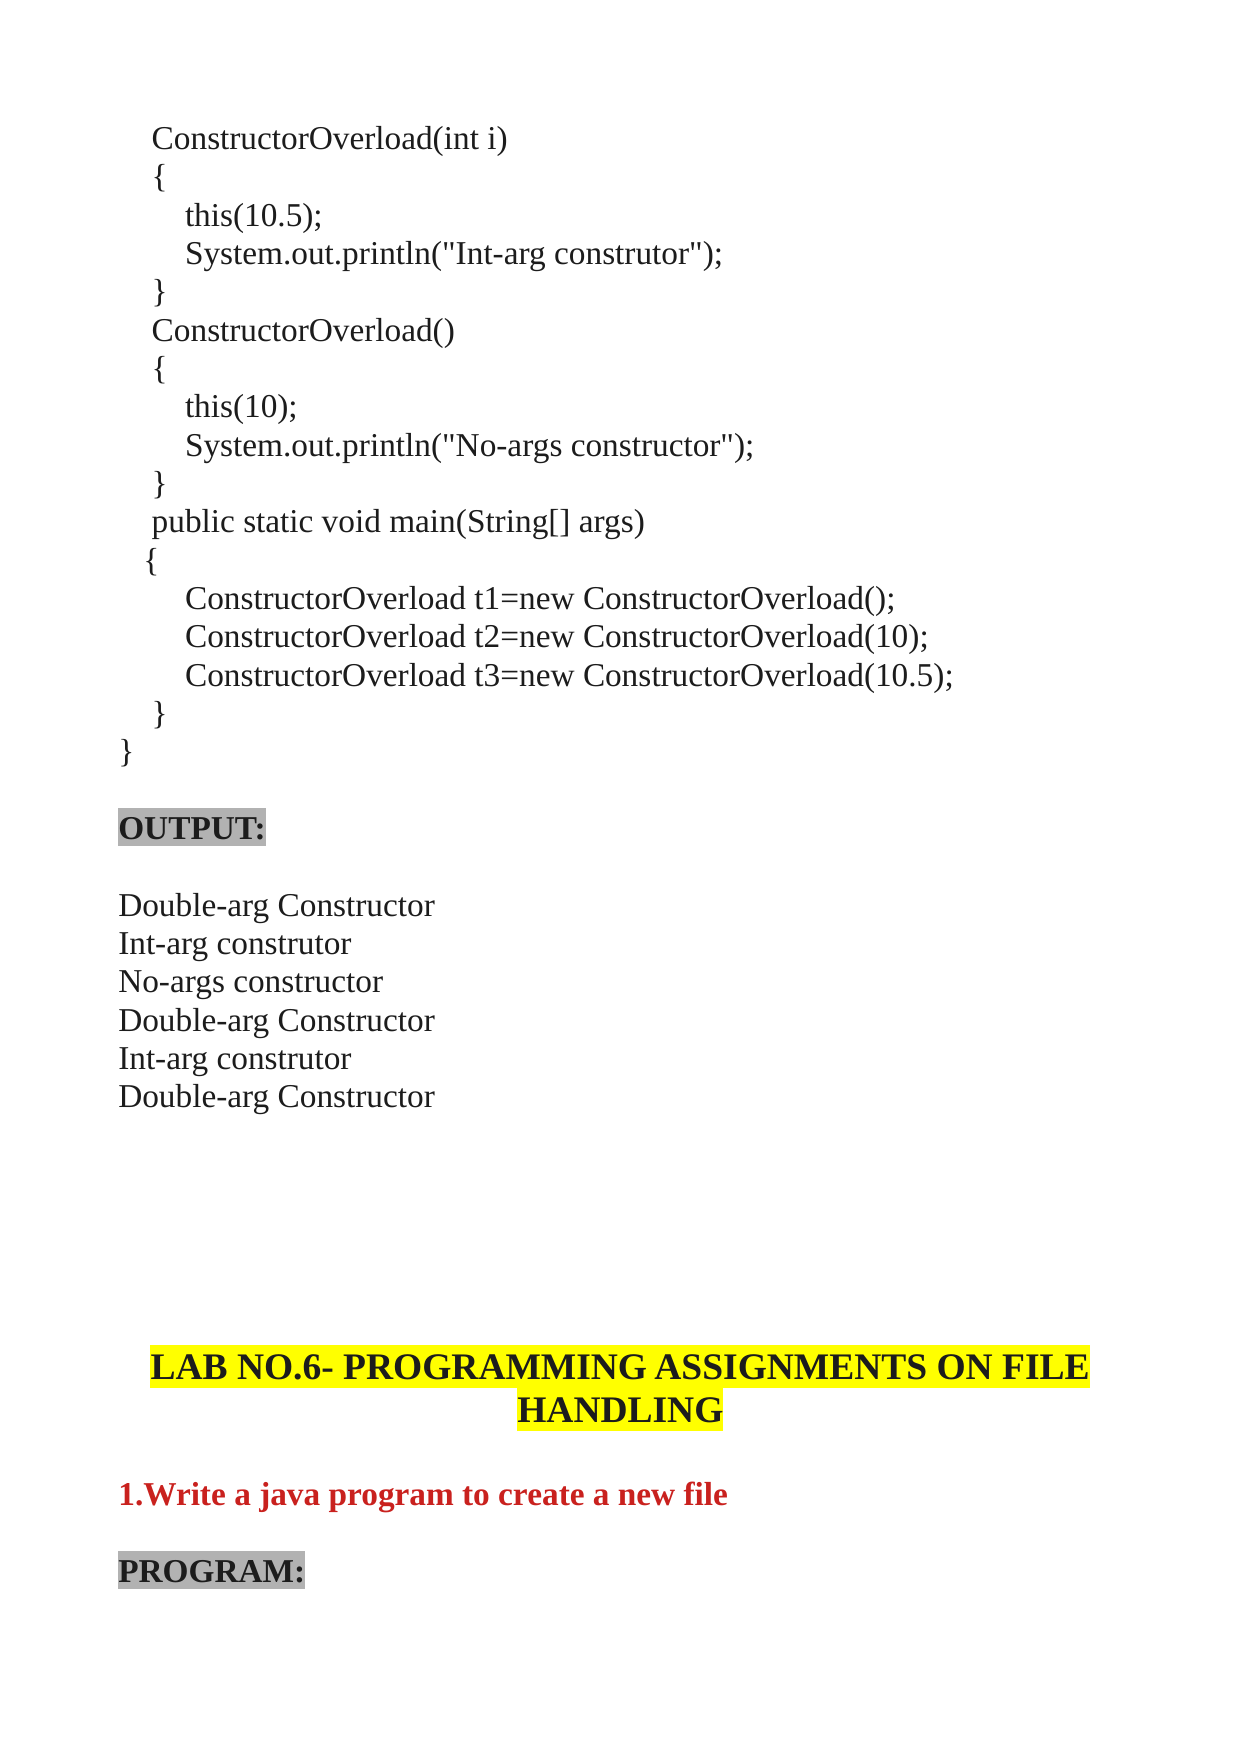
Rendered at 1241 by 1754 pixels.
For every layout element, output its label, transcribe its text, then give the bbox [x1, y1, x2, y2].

text { [118, 156, 1122, 195]
text ConstructorOverload(int i) [118, 118, 1122, 156]
text } [118, 271, 1122, 310]
text } [118, 693, 1122, 731]
text this(10); [118, 386, 1122, 425]
text ConstructorOverload t1=new ConstructorOverload(); [118, 578, 1122, 616]
text PROGRAM: [118, 1551, 1122, 1589]
text 1.Write a java program to create a new file [118, 1474, 1122, 1512]
text { [118, 348, 1122, 386]
text public static void main(String[] args) [118, 501, 1122, 540]
text No-args constructor [118, 961, 1122, 1000]
text } [118, 731, 1122, 770]
text LAB NO.6- PROGRAMMING ASSIGNMENTS ON FILE HANDLING [118, 1345, 1122, 1431]
text { [118, 540, 1122, 578]
text ConstructorOverload() [118, 310, 1122, 348]
text Int-arg construtor [118, 923, 1122, 961]
text Int-arg construtor [118, 1038, 1122, 1076]
text System.out.println("No-args constructor"); [118, 425, 1122, 463]
text } [118, 463, 1122, 501]
text System.out.println("Int-arg construtor"); [118, 233, 1122, 271]
text Double-arg Constructor [118, 1076, 1122, 1115]
text ConstructorOverload t3=new ConstructorOverload(10.5); [118, 655, 1122, 693]
text Double-arg Constructor [118, 1000, 1122, 1038]
text OUTPUT: [118, 808, 1122, 846]
text this(10.5); [118, 195, 1122, 233]
text ConstructorOverload t2=new ConstructorOverload(10); [118, 616, 1122, 655]
text Double-arg Constructor [118, 885, 1122, 923]
